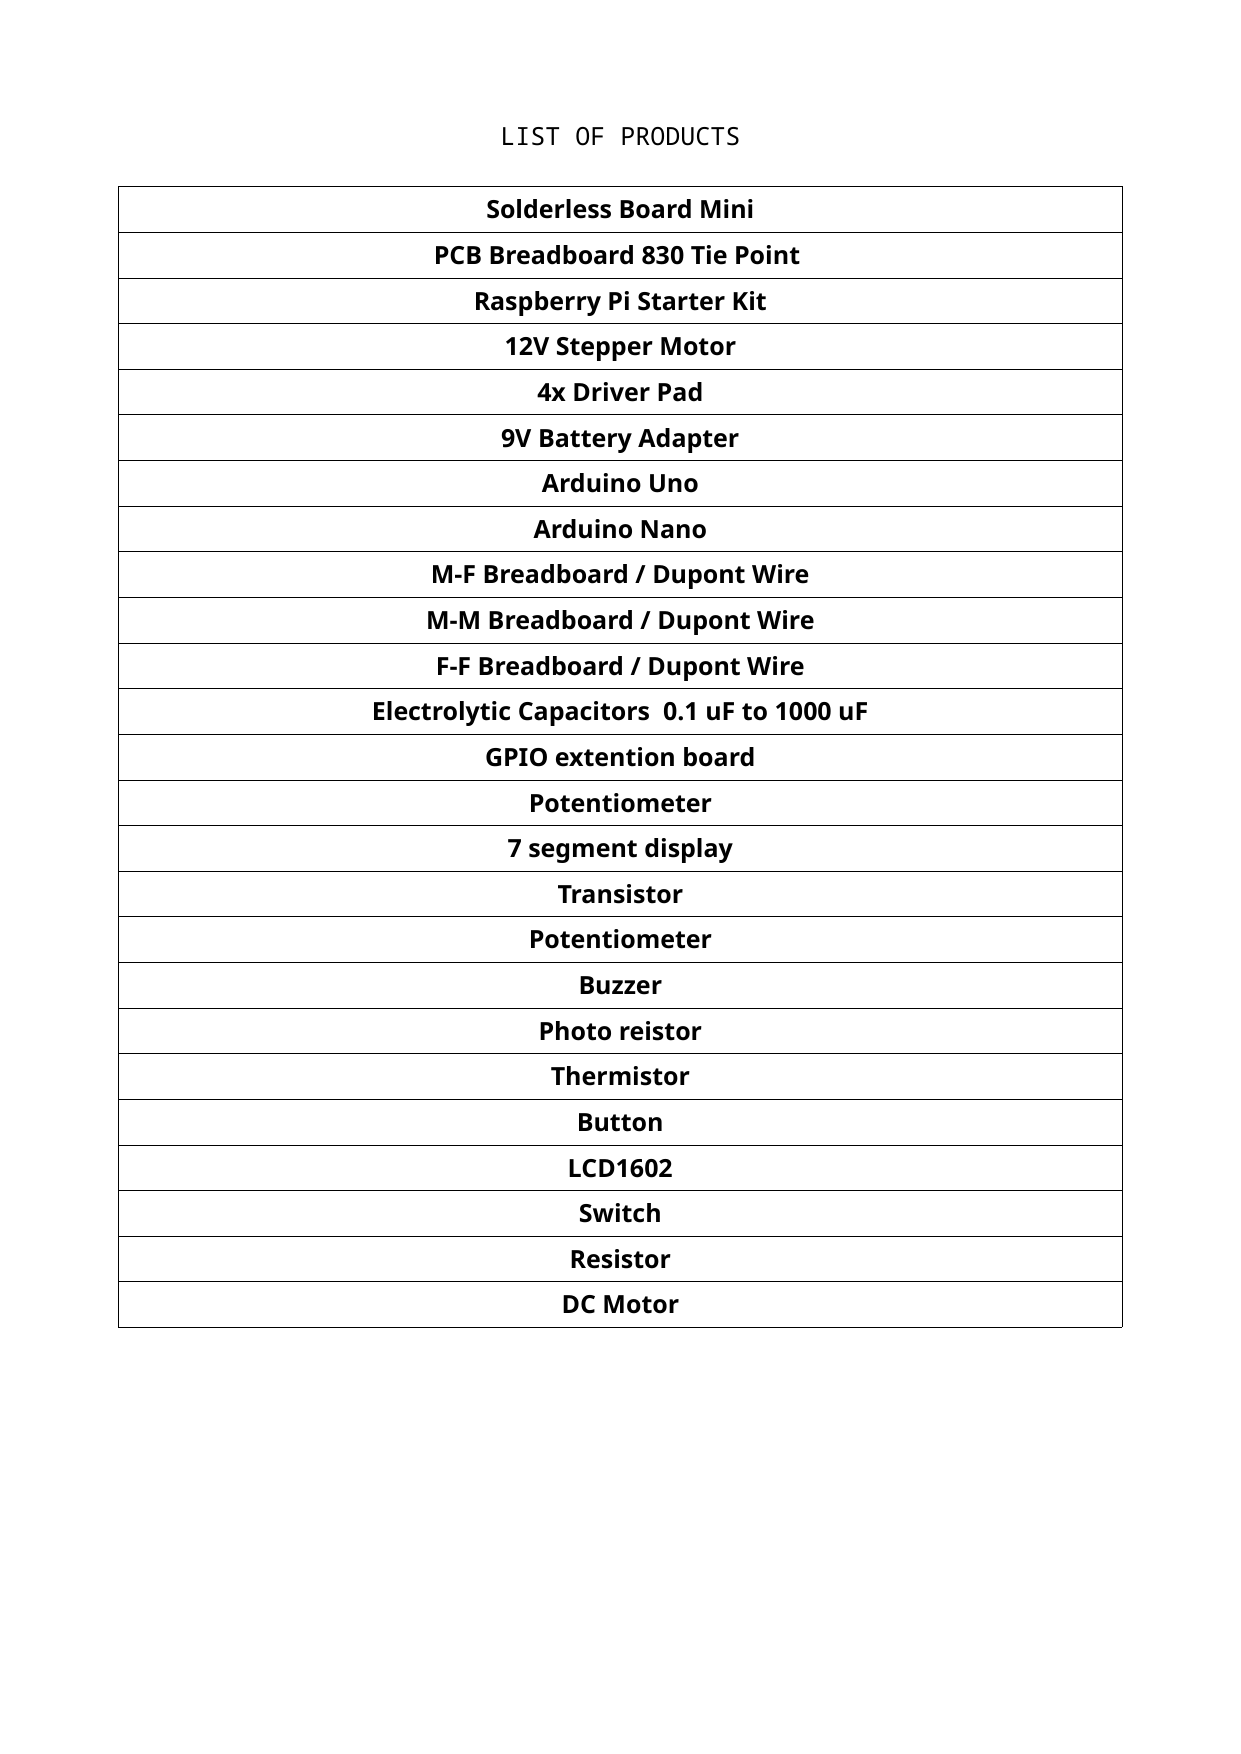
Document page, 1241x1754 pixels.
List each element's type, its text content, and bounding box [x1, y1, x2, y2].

table_cell PCB Breadboard 830 Tie Point [119, 233, 1122, 277]
table_cell Transistor [119, 872, 1122, 916]
table_cell 4x Driver Pad [119, 370, 1122, 414]
table_cell LCD1602 [119, 1146, 1122, 1190]
table_cell Switch [119, 1191, 1122, 1236]
table_cell 9V Battery Adapter [119, 415, 1122, 460]
table_cell Resistor [119, 1237, 1122, 1281]
table_cell 7 segment display [119, 826, 1122, 871]
table_cell DC Motor [119, 1282, 1122, 1327]
table_cell F-F Breadboard / Dupont Wire [119, 644, 1122, 688]
table_cell M-F Breadboard / Dupont Wire [119, 552, 1122, 597]
table_cell M-M Breadboard / Dupont Wire [119, 598, 1122, 642]
table_header GPIO extention board [119, 735, 1122, 779]
table_header Solderless Board Mini [119, 187, 1122, 232]
table_cell 12V Stepper Motor [119, 324, 1122, 369]
table_cell Thermistor [119, 1054, 1122, 1099]
table_cell Potentiometer [119, 917, 1122, 962]
table_cell Potentiometer [119, 781, 1122, 825]
table_cell Electrolytic Capacitors 0.1 uF to 1000 uF [119, 689, 1122, 734]
table_cell Raspberry Pi Starter Kit [119, 279, 1122, 323]
text LIST OF PRODUCTS [118, 118, 1122, 152]
table_cell Button [119, 1100, 1122, 1144]
table_cell Buzzer [119, 963, 1122, 1008]
table_cell Arduino Nano [119, 507, 1122, 551]
table_cell Arduino Uno [119, 461, 1122, 506]
table_cell Photo reistor [119, 1009, 1122, 1053]
